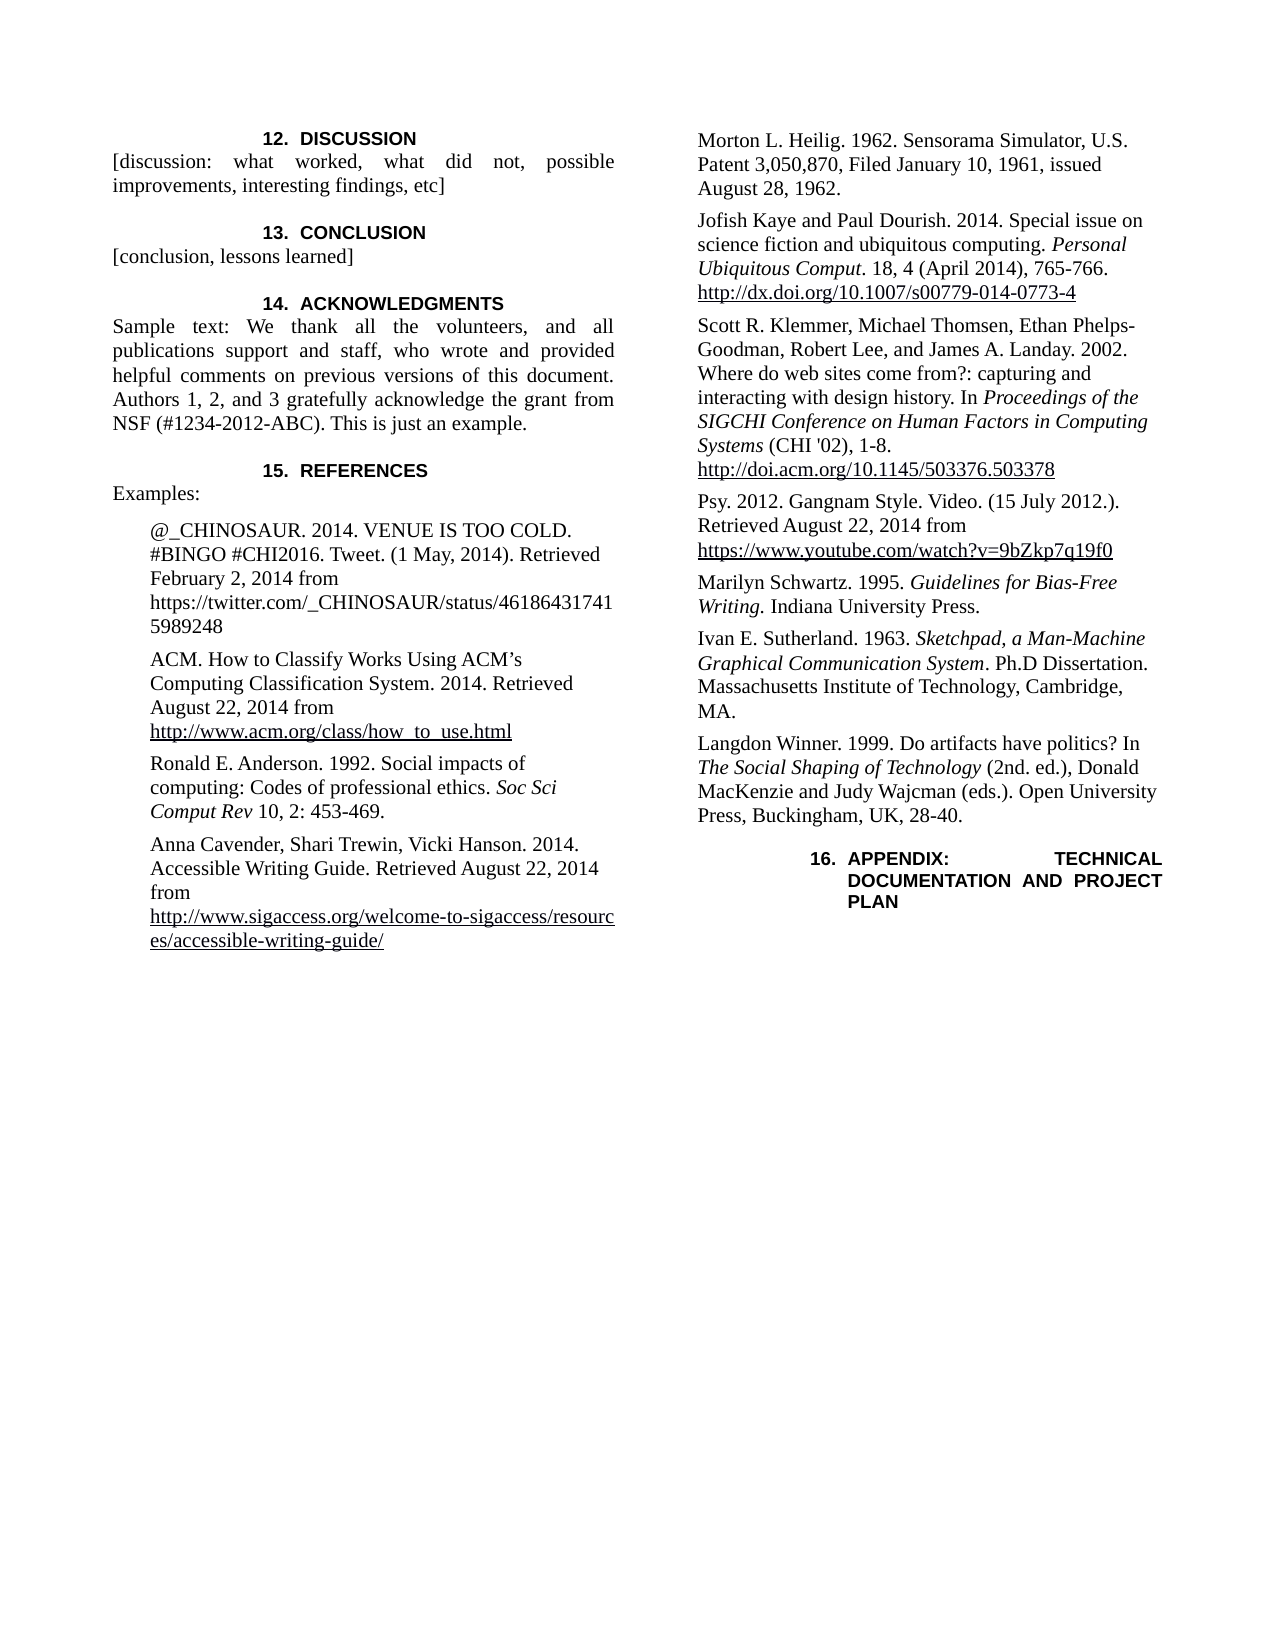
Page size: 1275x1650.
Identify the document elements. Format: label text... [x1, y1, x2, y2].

text Scott R. Klemmer, Michael Thomsen, Ethan Phelps-Goodman, Robert Lee, and James A. Landay. 2002. Where do web sites come from?: capturing and interacting with design history. In Proceedings of the SIGCHI Conference on Human Factors in Computing Systems (CHI '02), 1-8. http://doi.acm.org/10.1145/503376.503378 [697, 313, 1162, 481]
subtitle Appendix: Technical Documentation and Project plan [810, 848, 1162, 913]
text @_CHINOSAUR. 2014. VENUE IS TOO COLD. #BINGO #CHI2016. Tweet. (1 May, 2014). Retrieved February 2, 2014 from https://twitter.com/_CHINOSAUR/status/461864317415989248 [150, 518, 615, 638]
text Anna Cavender, Shari Trewin, Vicki Hanson. 2014. Accessible Writing Guide. Retrieved August 22, 2014 from http://www.sigaccess.org/welcome-to-sigaccess/resourc [150, 832, 615, 925]
subtitle Discussion [262, 127, 615, 149]
text Morton L. Heilig. 1962. Sensorama Simulator, U.S. Patent 3,050,870, Filed January 10, 1961, issued August 28, 1962. [697, 127, 1162, 200]
text [conclusion, lessons learned] [112, 244, 615, 268]
text Ronald E. Anderson. 1992. Social impacts of computing: Codes of professional ethics. Soc Sci Comput Rev 10, 2: 453-469. [150, 751, 615, 823]
subtitle Conclusion [262, 222, 615, 244]
text [discussion: what worked, what did not, possible improvements, interesting findings, etc] [112, 149, 615, 197]
text es/accessible-writing-guide/ [150, 926, 615, 952]
subtitle ACKNOWLEDGMENTS [262, 293, 615, 314]
text Sample text: We thank all the volunteers, and all publications support and staff, who wrote and provided helpful comments on previous versions of this document. Authors 1, 2, and 3 gratefully acknowledge the grant from NSF (#1234-2012-ABC). This is just an example. [112, 314, 615, 435]
text Marilyn Schwartz. 1995. Guidelines for Bias-Free Writing. Indiana University Press. [697, 570, 1162, 618]
text Langdon Winner. 1999. Do artifacts have politics? In The Social Shaping of Technology (2nd. ed.), Donald MacKenzie and Judy Wajcman (eds.). Open University Press, Buckingham, UK, 28-40. [697, 731, 1162, 827]
text Psy. 2012. Gangnam Style. Video. (15 July 2012.). Retrieved August 22, 2014 from https://www.youtube.com/watch?v=9bZkp7q19f0 [697, 489, 1162, 562]
text Examples: [112, 481, 615, 505]
text Jofish Kaye and Paul Dourish. 2014. Special issue on science fiction and ubiquitous computing. Personal Ubiquitous Comput. 18, 4 (April 2014), 765-766. http://dx.doi.org/10.1007/s00779-014-0773-4 [697, 208, 1162, 304]
text ACM. How to Classify Works Using ACM’s Computing Classification System. 2014. Retrieved August 22, 2014 from http://www.acm.org/class/how_to_use.html [150, 646, 615, 743]
text Ivan E. Sutherland. 1963. Sketchpad, a Man-Machine Graphical Communication System. Ph.D Dissertation. Massachusetts Institute of Technology, Cambridge, MA. [697, 626, 1162, 723]
subtitle REFERENCES [262, 460, 615, 481]
